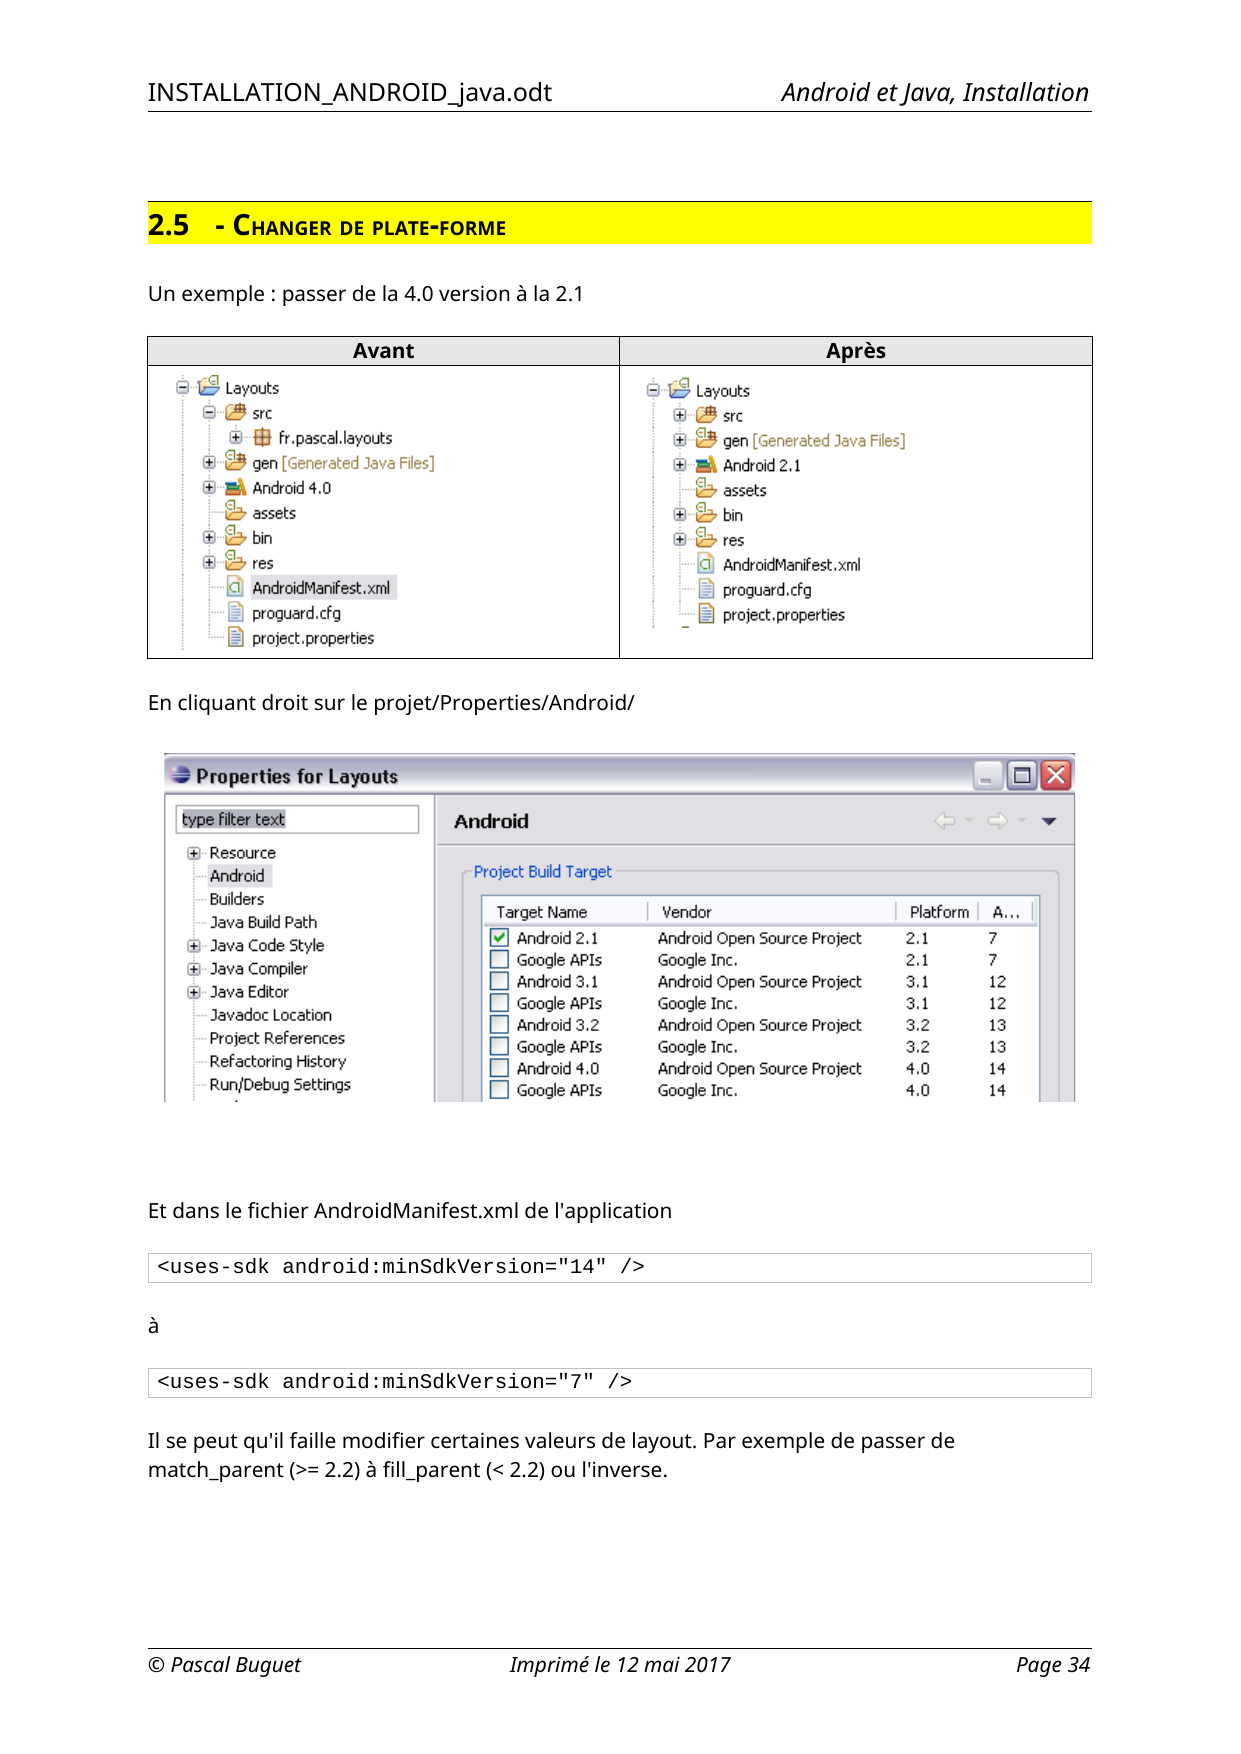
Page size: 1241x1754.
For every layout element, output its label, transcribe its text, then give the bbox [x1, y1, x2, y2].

text à [148, 1311, 1092, 1340]
text <uses-sdk android:minSdkVersion="7" /> [149, 1369, 1091, 1397]
text En cliquant droit sur le projet/Properties/Android/ [148, 688, 1092, 716]
text <uses-sdk android:minSdkVersion="14" /> [149, 1254, 1091, 1282]
table_header Après [620, 337, 1092, 365]
table_header Avant [148, 337, 619, 365]
text Un exemple : passer de la 4.0 version à la 2.1 [148, 279, 1092, 307]
text Et dans le fichier AndroidManifest.xml de l'application [148, 1196, 1092, 1225]
table_cell [620, 366, 1092, 658]
subtitle - Changer de plate-forme [148, 202, 1092, 244]
text Il se peut qu'il faille modifier certaines valeurs de layout. Par exemple de passer de match_parent (>= 2.2) à fill_parent (< 2.2) ou l'inverse. [148, 1427, 1092, 1483]
table_cell [148, 366, 619, 658]
